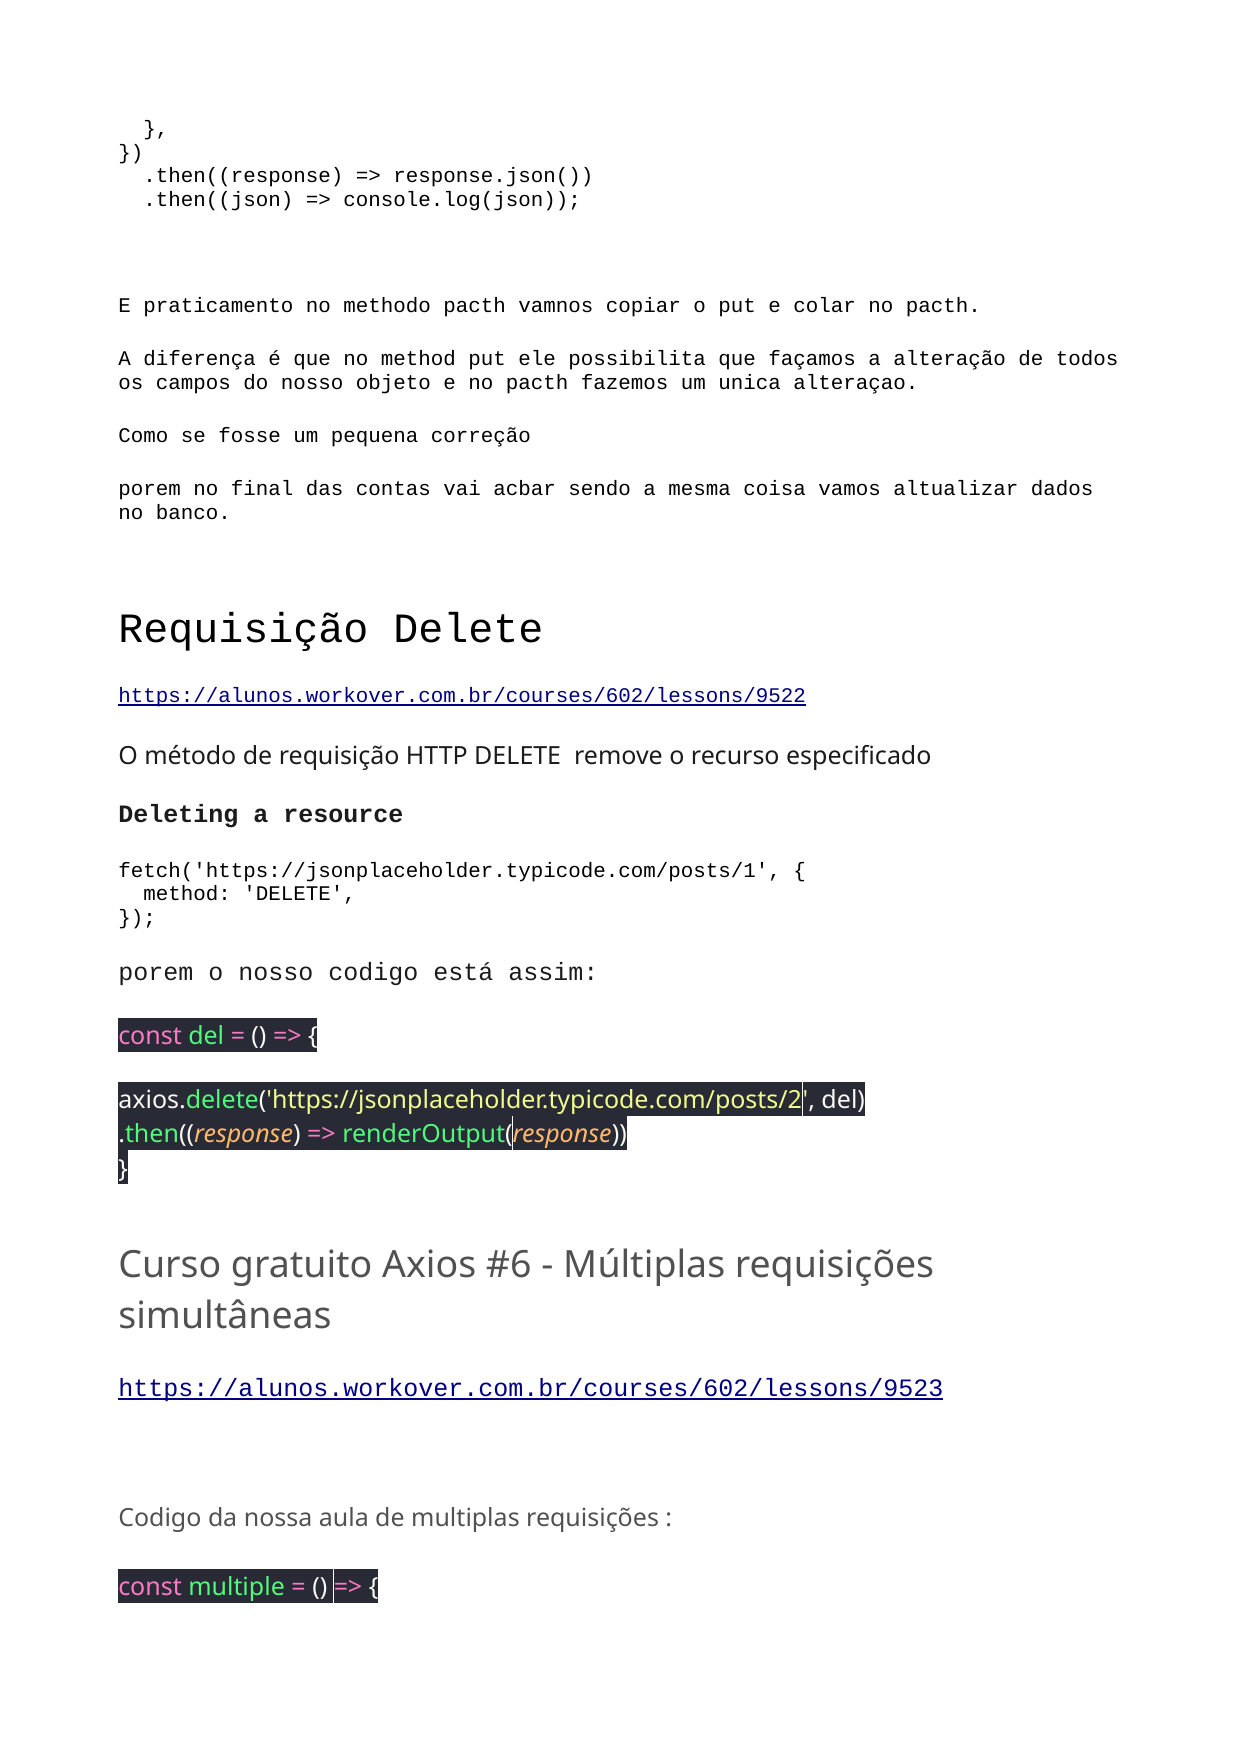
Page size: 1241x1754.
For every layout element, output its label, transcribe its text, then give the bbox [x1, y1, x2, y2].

text fetch('https://jsonplaceholder.typicode.com/posts/1', { [118, 859, 1122, 883]
text const del = () => { [118, 1018, 1122, 1052]
text .then((response) => response.json()) [118, 165, 1122, 189]
subtitle Deleting a resource [118, 802, 1122, 830]
text }); [118, 907, 1122, 931]
text porem o nosso codigo está assim: [118, 960, 1122, 988]
text https://alunos.workover.com.br/courses/602/lessons/9523 [118, 1369, 1122, 1403]
text const multiple = () => { [118, 1569, 1122, 1603]
text }) [118, 142, 1122, 165]
text Requisição Delete [118, 608, 1122, 655]
text A diferença é que no method put ele possibilita que façamos a alteração de todos os campos do nosso objeto e no pacth fazemos um unica alteraçao. [118, 348, 1122, 396]
subtitle Curso gratuito Axios #6 - Múltiplas requisições simultâneas [118, 1238, 1122, 1340]
text .then((response) => renderOutput(response)) [118, 1116, 1122, 1150]
text Como se fosse um pequena correção [118, 425, 1122, 449]
text porem no final das contas vai acbar sendo a mesma coisa vamos altualizar dados no banco. [118, 478, 1122, 526]
text method: 'DELETE', [118, 883, 1122, 907]
text axios.delete('https://jsonplaceholder.typicode.com/posts/2', del) [118, 1081, 1122, 1116]
text E praticamento no methodo pacth vamnos copiar o put e colar no pacth. [118, 295, 1122, 319]
text }, [118, 118, 1122, 142]
text O método de requisição HTTP DELETE remove o recurso especificado [118, 738, 1122, 772]
text https://alunos.workover.com.br/courses/602/lessons/9522 [118, 685, 1122, 708]
text .then((json) => console.log(json)); [118, 189, 1122, 213]
text } [118, 1150, 1122, 1184]
text Codigo da nossa aula de multiplas requisições : [118, 1500, 1122, 1534]
